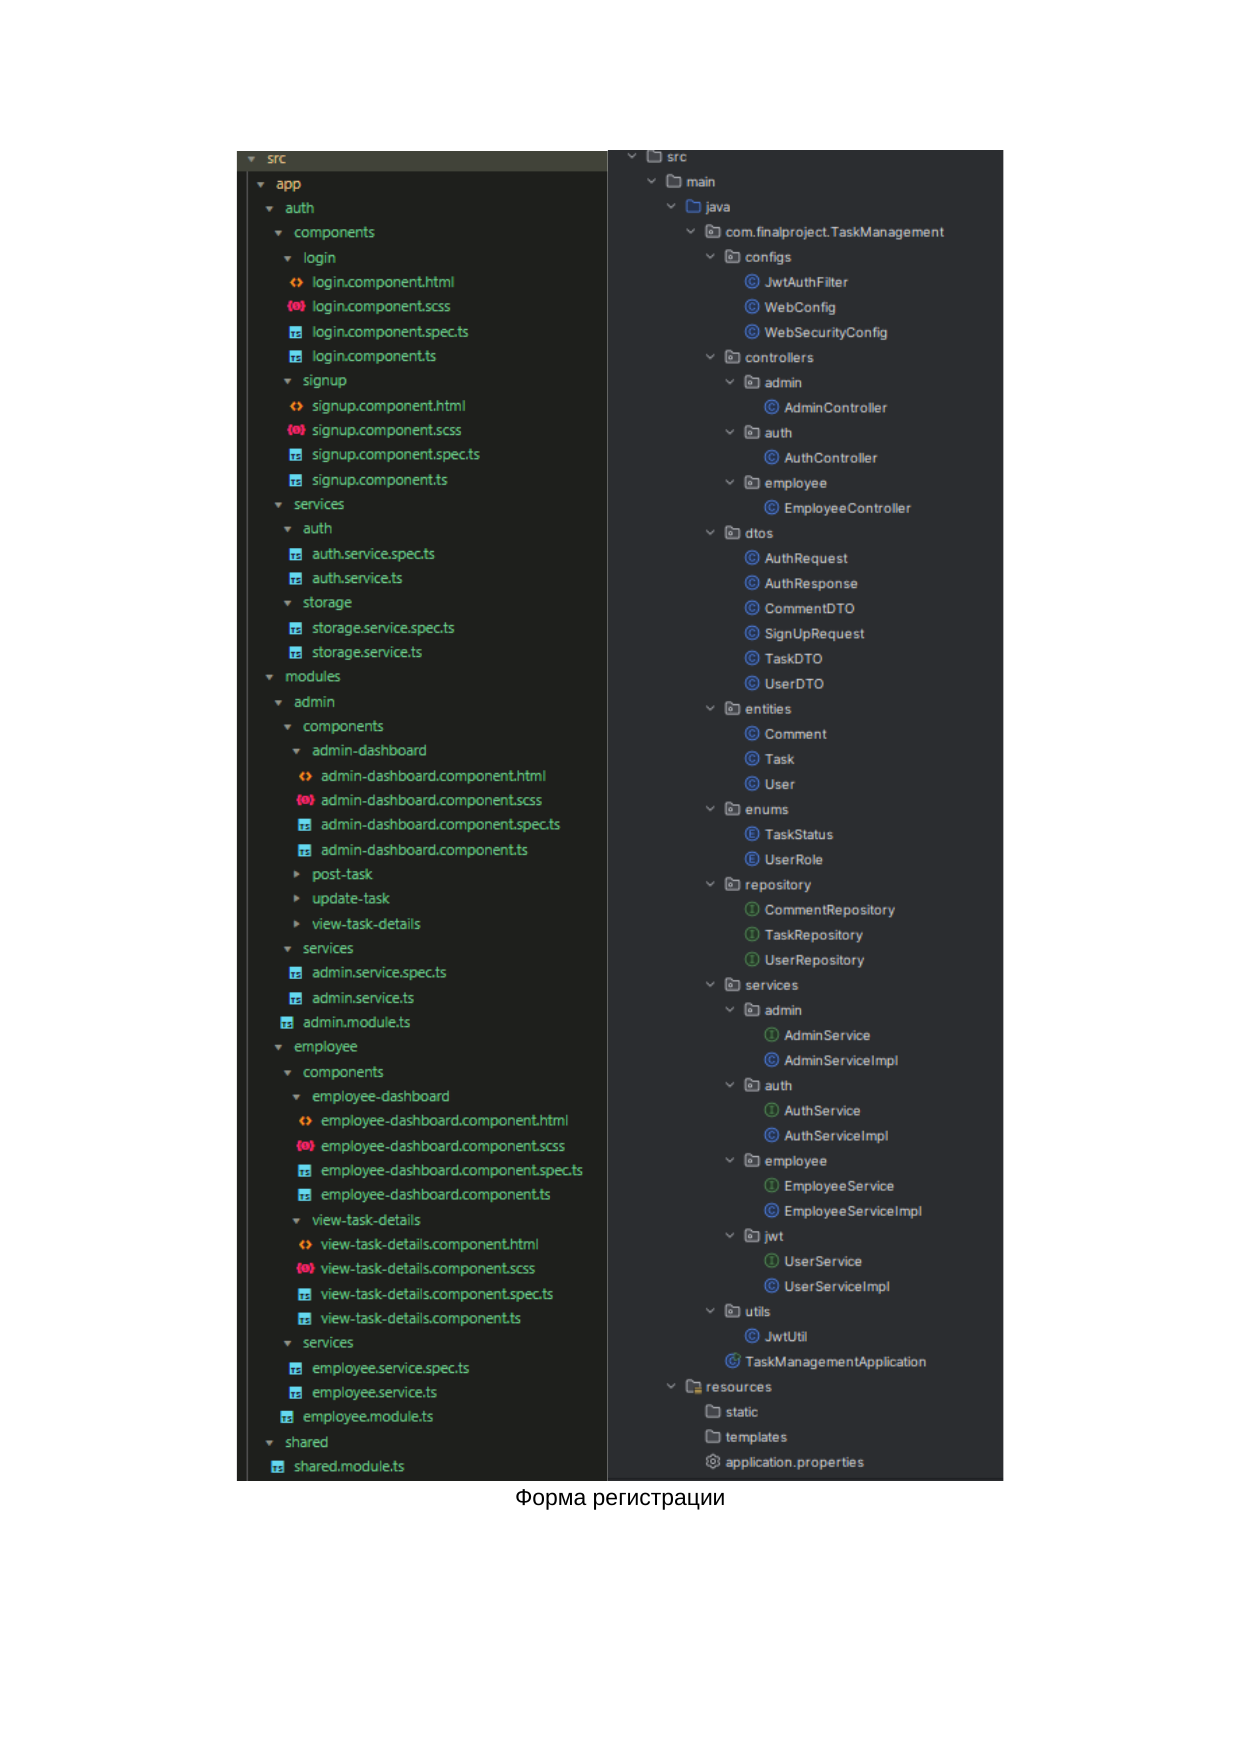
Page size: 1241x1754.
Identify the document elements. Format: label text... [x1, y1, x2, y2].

text [1004, 150, 1090, 1480]
picture [236, 150, 1004, 1481]
text Форма регистрации [150, 1484, 1090, 1511]
text [150, 150, 607, 1480]
